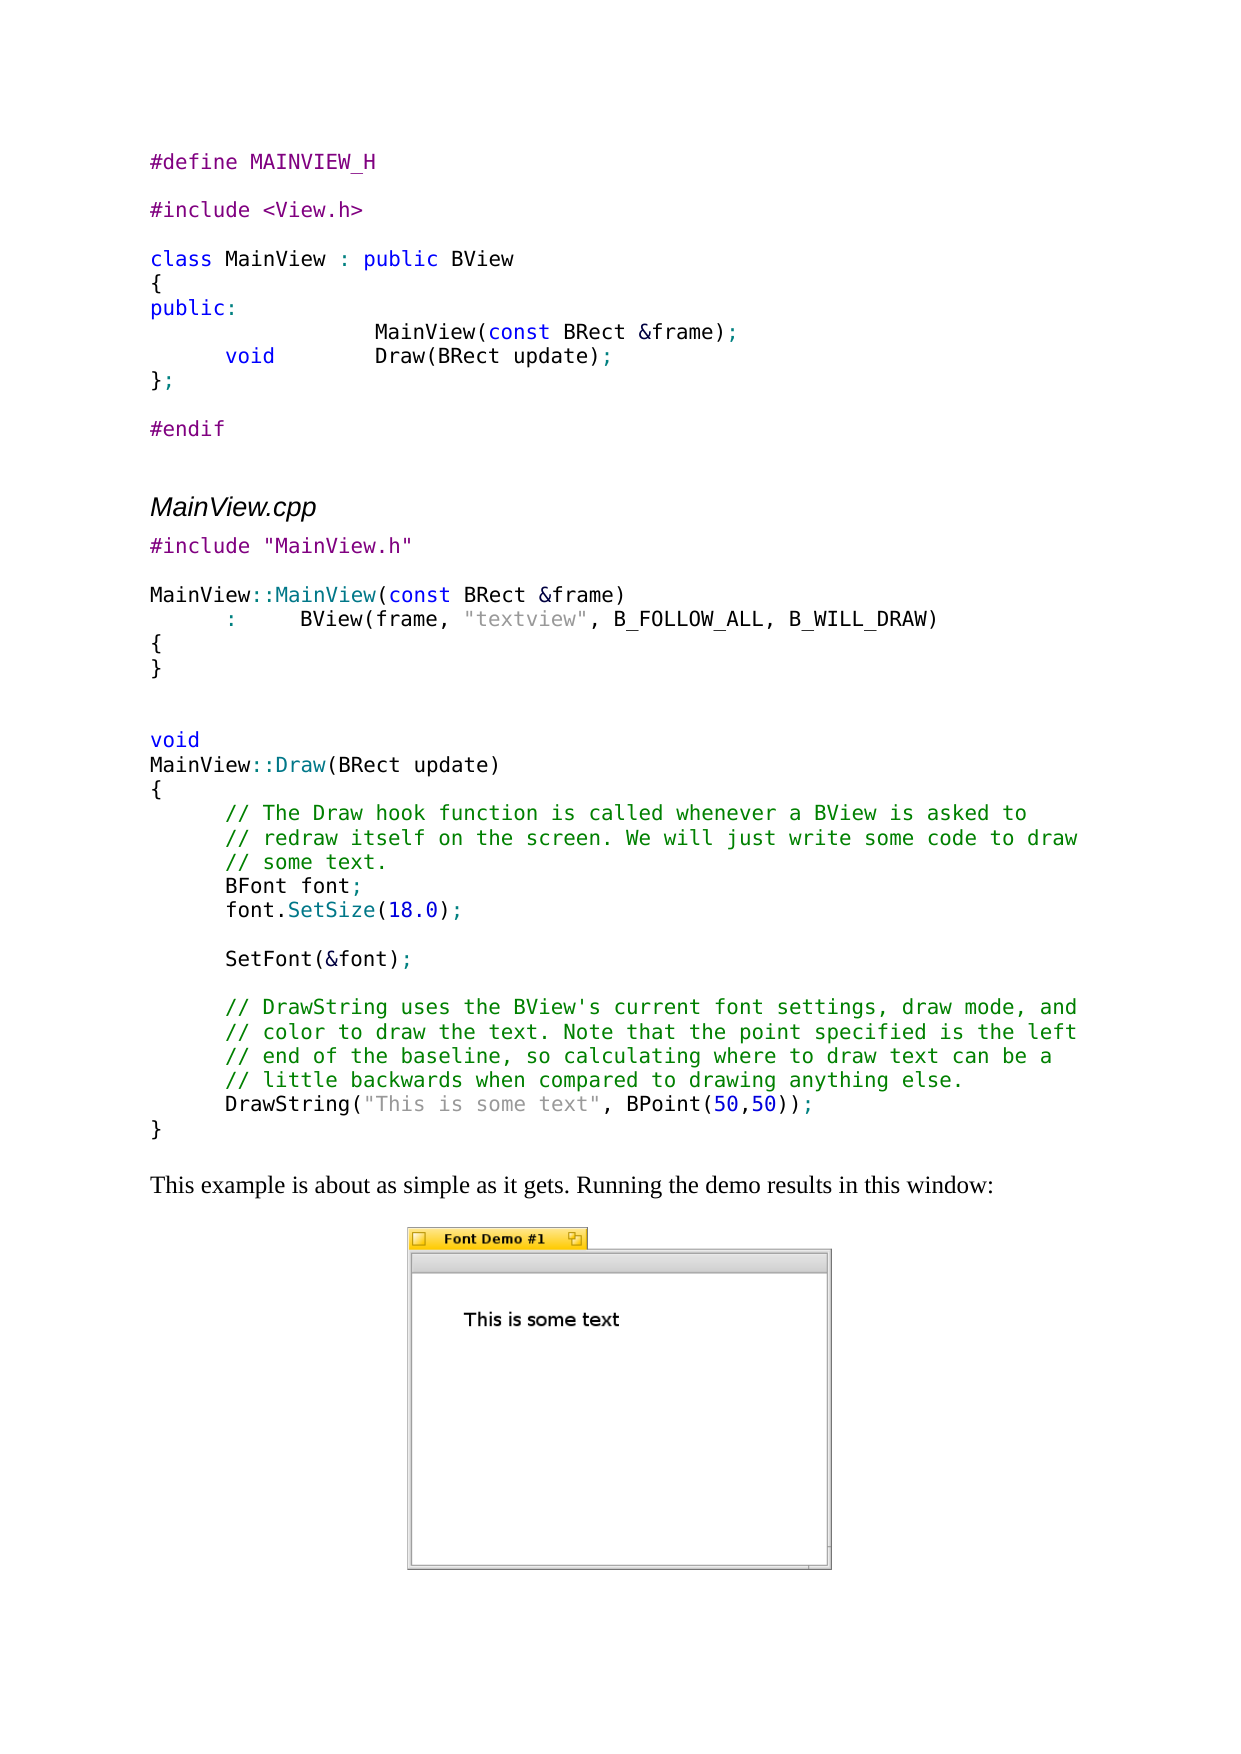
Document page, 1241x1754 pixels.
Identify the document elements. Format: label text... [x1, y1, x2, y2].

text } [150, 1117, 1090, 1141]
text MainView(const BRect &frame); [150, 320, 1090, 344]
subtitle MainView.cpp [150, 491, 1090, 522]
text } [150, 656, 1090, 680]
text }; [150, 368, 1090, 393]
text DrawString("This is some text", BPoint(50,50)); [150, 1092, 1090, 1117]
text { [150, 631, 1090, 656]
picture [407, 1227, 833, 1571]
text // DrawString uses the BView's current font settings, draw mode, and [150, 995, 1090, 1020]
text #include <View.h> [150, 198, 1090, 223]
text BFont font; [150, 874, 1090, 898]
text #endif [150, 417, 1090, 441]
text void [150, 728, 1090, 753]
text // color to draw the text. Note that the point specified is the left [150, 1020, 1090, 1044]
text // redraw itself on the screen. We will just write some code to draw [150, 826, 1090, 850]
text : BView(frame, "textview", B_FOLLOW_ALL, B_WILL_DRAW) [150, 607, 1090, 631]
text MainView::Draw(BRect update) [150, 753, 1090, 777]
text #define MAINVIEW_H [150, 150, 1090, 174]
text { [150, 271, 1090, 296]
text public: [150, 296, 1090, 320]
text MainView::MainView(const BRect &frame) [150, 583, 1090, 607]
text // little backwards when compared to drawing anything else. [150, 1068, 1090, 1092]
text SetFont(&font); [150, 947, 1090, 971]
text font.SetSize(18.0); [150, 898, 1090, 923]
text // The Draw hook function is called whenever a BView is asked to [150, 801, 1090, 826]
text // some text. [150, 850, 1090, 874]
text // end of the baseline, so calculating where to draw text can be a [150, 1044, 1090, 1068]
text #include "MainView.h" [150, 534, 1090, 558]
text void Draw(BRect update); [150, 344, 1090, 368]
text class MainView : public BView [150, 247, 1090, 271]
text This example is about as simple as it gets. Running the demo results in this window: [150, 1170, 1090, 1198]
text { [150, 777, 1090, 801]
